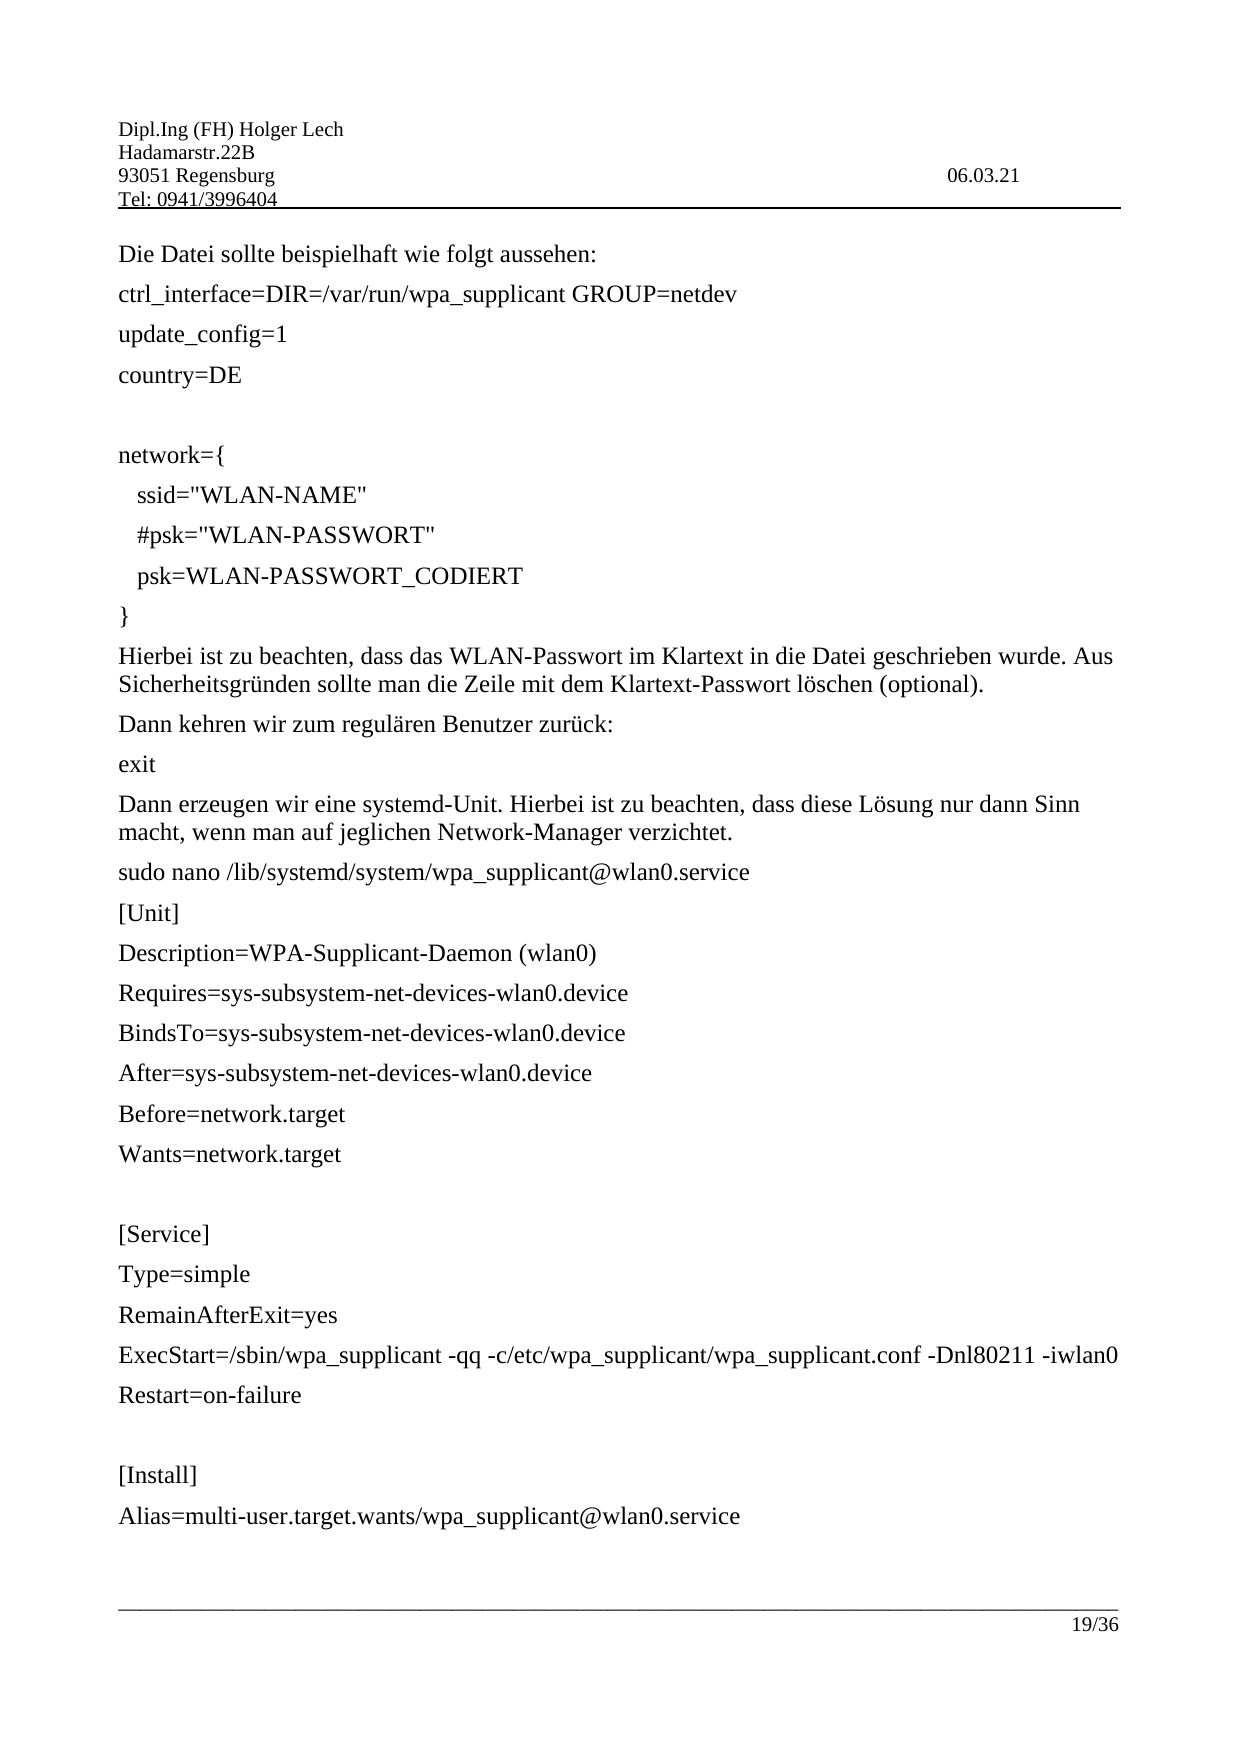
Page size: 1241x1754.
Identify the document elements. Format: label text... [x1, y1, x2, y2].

text [Service] [118, 1220, 1122, 1248]
text country=DE [118, 361, 1122, 388]
text exit [118, 750, 1122, 778]
text network={ [118, 441, 1122, 469]
text update_config=1 [118, 321, 1122, 348]
text RemainAfterExit=yes [118, 1301, 1122, 1328]
text Requires=sys-subsystem-net-devices-wlan0.device [118, 979, 1122, 1007]
text ExecStart=/sbin/wpa_supplicant -qq -c/etc/wpa_supplicant/wpa_supplicant.conf -Dnl80211 -iwlan0 [118, 1341, 1122, 1369]
text Description=WPA-Supplicant-Daemon (wlan0) [118, 939, 1122, 967]
text Restart=on-failure [118, 1381, 1122, 1409]
text [Unit] [118, 899, 1122, 926]
text Dann kehren wir zum regulären Benutzer zurück: [118, 710, 1122, 738]
text Before=network.target [118, 1100, 1122, 1127]
text After=sys-subsystem-net-devices-wlan0.device [118, 1059, 1122, 1087]
text ctrl_interface=DIR=/var/run/wpa_supplicant GROUP=netdev [118, 280, 1122, 308]
text Wants=network.target [118, 1140, 1122, 1168]
text psk=WLAN-PASSWORT_CODIERT [118, 562, 1122, 589]
text } [118, 602, 1122, 630]
text Alias=multi-user.target.wants/wpa_supplicant@wlan0.service [118, 1502, 1122, 1529]
text Dann erzeugen wir eine systemd-Unit. Hierbei ist zu beachten, dass diese Lösung nur dann Sinn macht, wenn man auf jeglichen Network-Manager verzichtet. [118, 791, 1122, 846]
text BindsTo=sys-subsystem-net-devices-wlan0.device [118, 1019, 1122, 1047]
text ssid="WLAN-NAME" [118, 481, 1122, 509]
text Type=simple [118, 1261, 1122, 1288]
text #psk="WLAN-PASSWORT" [118, 522, 1122, 549]
text [Install] [118, 1462, 1122, 1489]
text Die Datei sollte beispielhaft wie folgt aussehen: [118, 240, 1122, 268]
text Hierbei ist zu beachten, dass das WLAN-Passwort im Klartext in die Datei geschrieben wurde. Aus Sicherheitsgründen sollte man die Zeile mit dem Klartext-Passwort löschen (optional). [118, 642, 1122, 698]
text sudo nano /lib/systemd/system/wpa_supplicant@wlan0.service [118, 858, 1122, 886]
